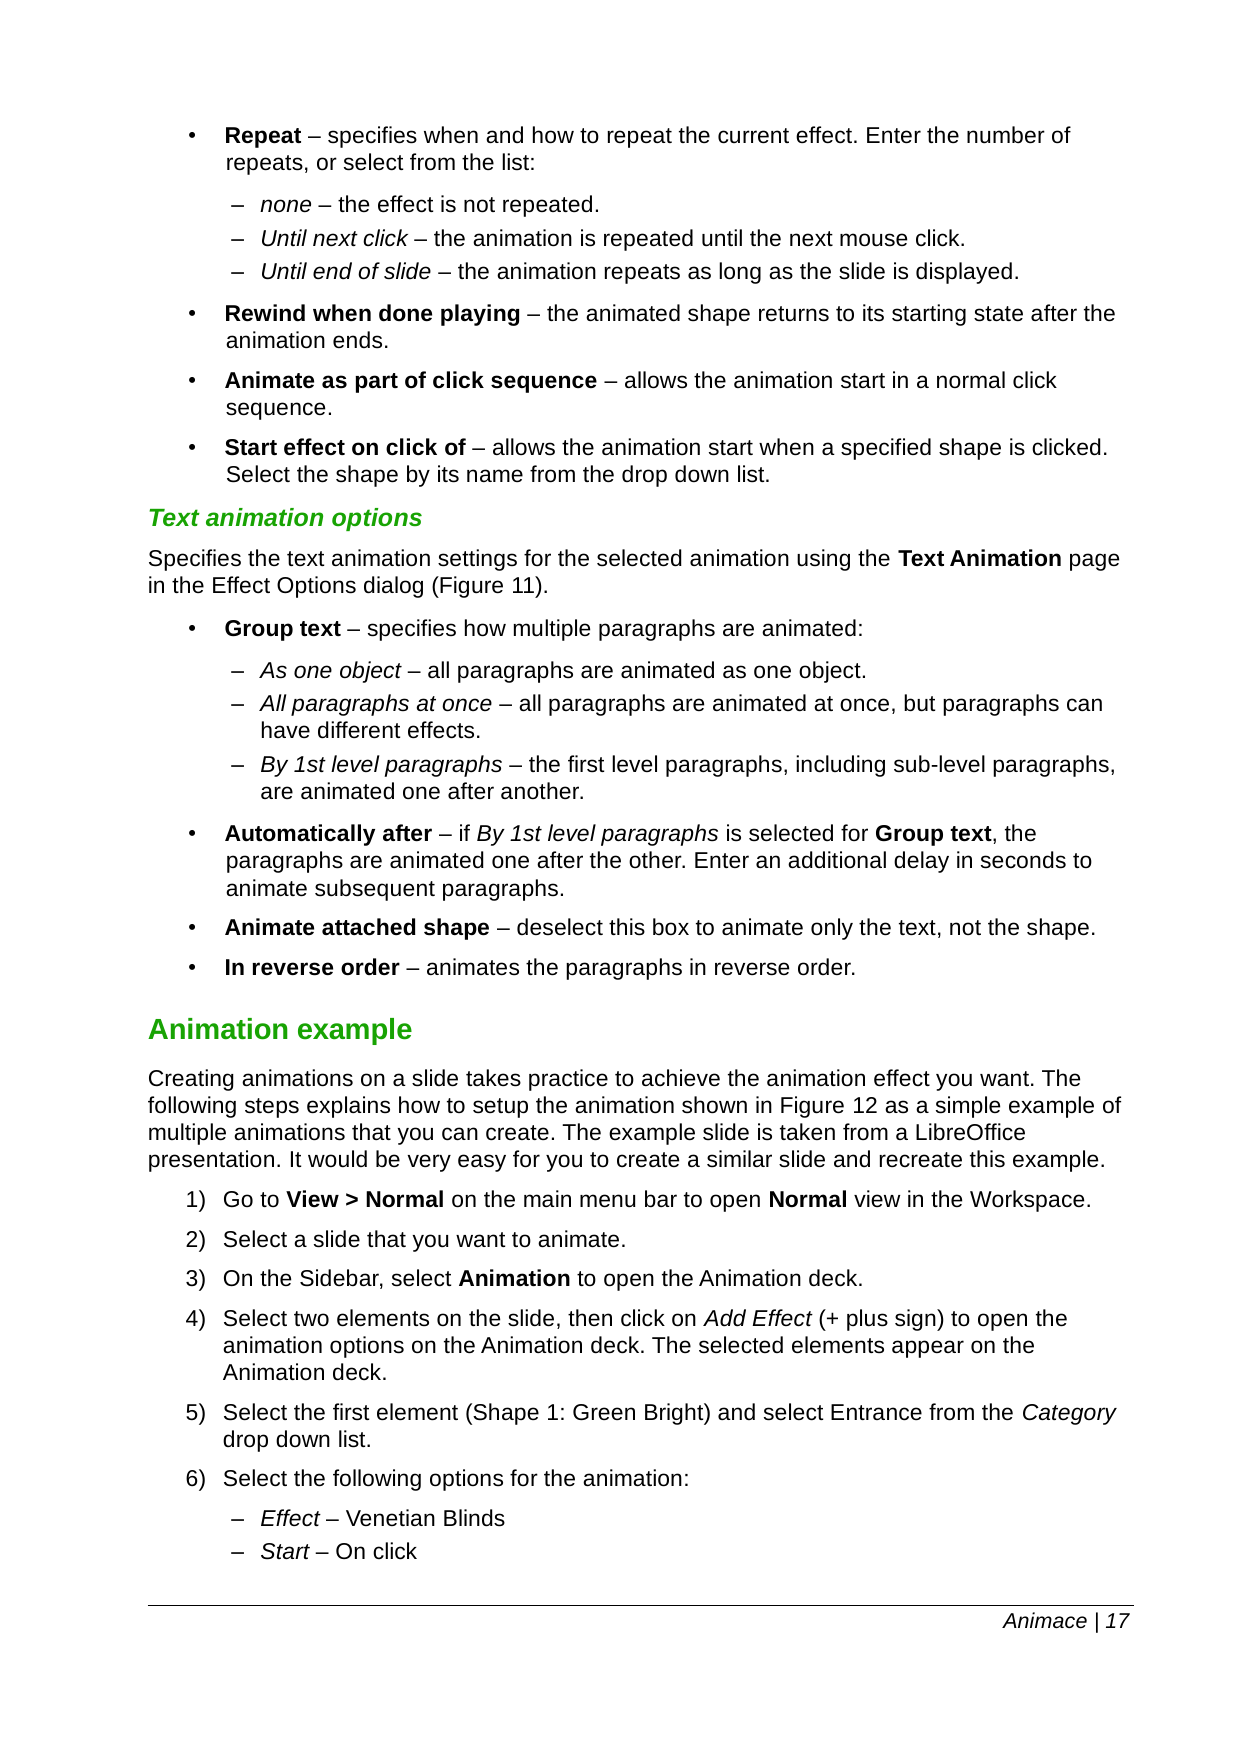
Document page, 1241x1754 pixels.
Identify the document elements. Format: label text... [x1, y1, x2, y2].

list Animate attached shape – deselect this box to animate only the text, not the shape. [185, 911, 1134, 941]
list Effect – Venetian Blinds [231, 1504, 1134, 1531]
subtitle Animation example [148, 1012, 1134, 1046]
list Select the first element (Shape 1: Green Bright) and select Entrance from the Category drop down list. [206, 1398, 1134, 1452]
list Select two elements on the slide, then click on Add Effect (+ plus sign) to open the animation options on the Animation deck. The selected elements appear on the Animation deck. [206, 1304, 1134, 1385]
list In reverse order – animates the paragraphs in reverse order. [185, 950, 1134, 983]
list Rewind when done playing – the animated shape returns to its starting state after the animation ends. [185, 297, 1134, 354]
text Creating animations on a slide takes practice to achieve the animation effect you want. The following steps explains how to setup the animation shown in Figure 12 as a simple example of multiple animations that you can create. The example slide is taken from a LibreOffice presentation. It would be very easy for you to create a similar slide and recreate this example. [148, 1064, 1134, 1173]
list Group text – specifies how multiple paragraphs are animated: [185, 611, 1134, 644]
list All paragraphs at once – all paragraphs are animated at once, but paragraphs can have different effects. [231, 690, 1134, 744]
list As one object – all paragraphs are animated as one object. [231, 656, 1134, 683]
list Go to View > Normal on the main menu bar to open Normal view in the Workspace. [206, 1185, 1134, 1212]
list On the Sidebar, select Animation to open the Animation deck. [206, 1264, 1134, 1292]
list none – the effect is not repeated. [231, 191, 1134, 218]
text Specifies the text animation settings for the selected animation using the Text Animation page in the Effect Options dialog (Figure 11). [148, 544, 1134, 598]
list Select a slide that you want to animate. [206, 1225, 1134, 1252]
list Automatically after – if By 1st level paragraphs is selected for Group text, the paragraphs are animated one after the other. Enter an additional delay in seconds to animate subsequent paragraphs. [185, 817, 1134, 901]
list Select the following options for the animation: [206, 1464, 1134, 1492]
list Start – On click [231, 1537, 1134, 1564]
list Animate as part of click sequence – allows the animation start in a normal click sequence. [185, 363, 1134, 421]
list Repeat – specifies when and how to repeat the current effect. Enter the number of repeats, or select from the list: [185, 118, 1134, 178]
list Until end of slide – the animation repeats as long as the slide is displayed. [231, 257, 1134, 284]
list Until next click – the animation is repeated until the next mouse click. [231, 224, 1134, 251]
subtitle Text animation options [148, 503, 1134, 532]
list By 1st level paragraphs – the first level paragraphs, including sub-level paragraphs, are animated one after another. [231, 750, 1134, 804]
list Start effect on click of – allows the animation start when a specified shape is clicked. Select the shape by its name from the drop down list. [185, 430, 1134, 490]
